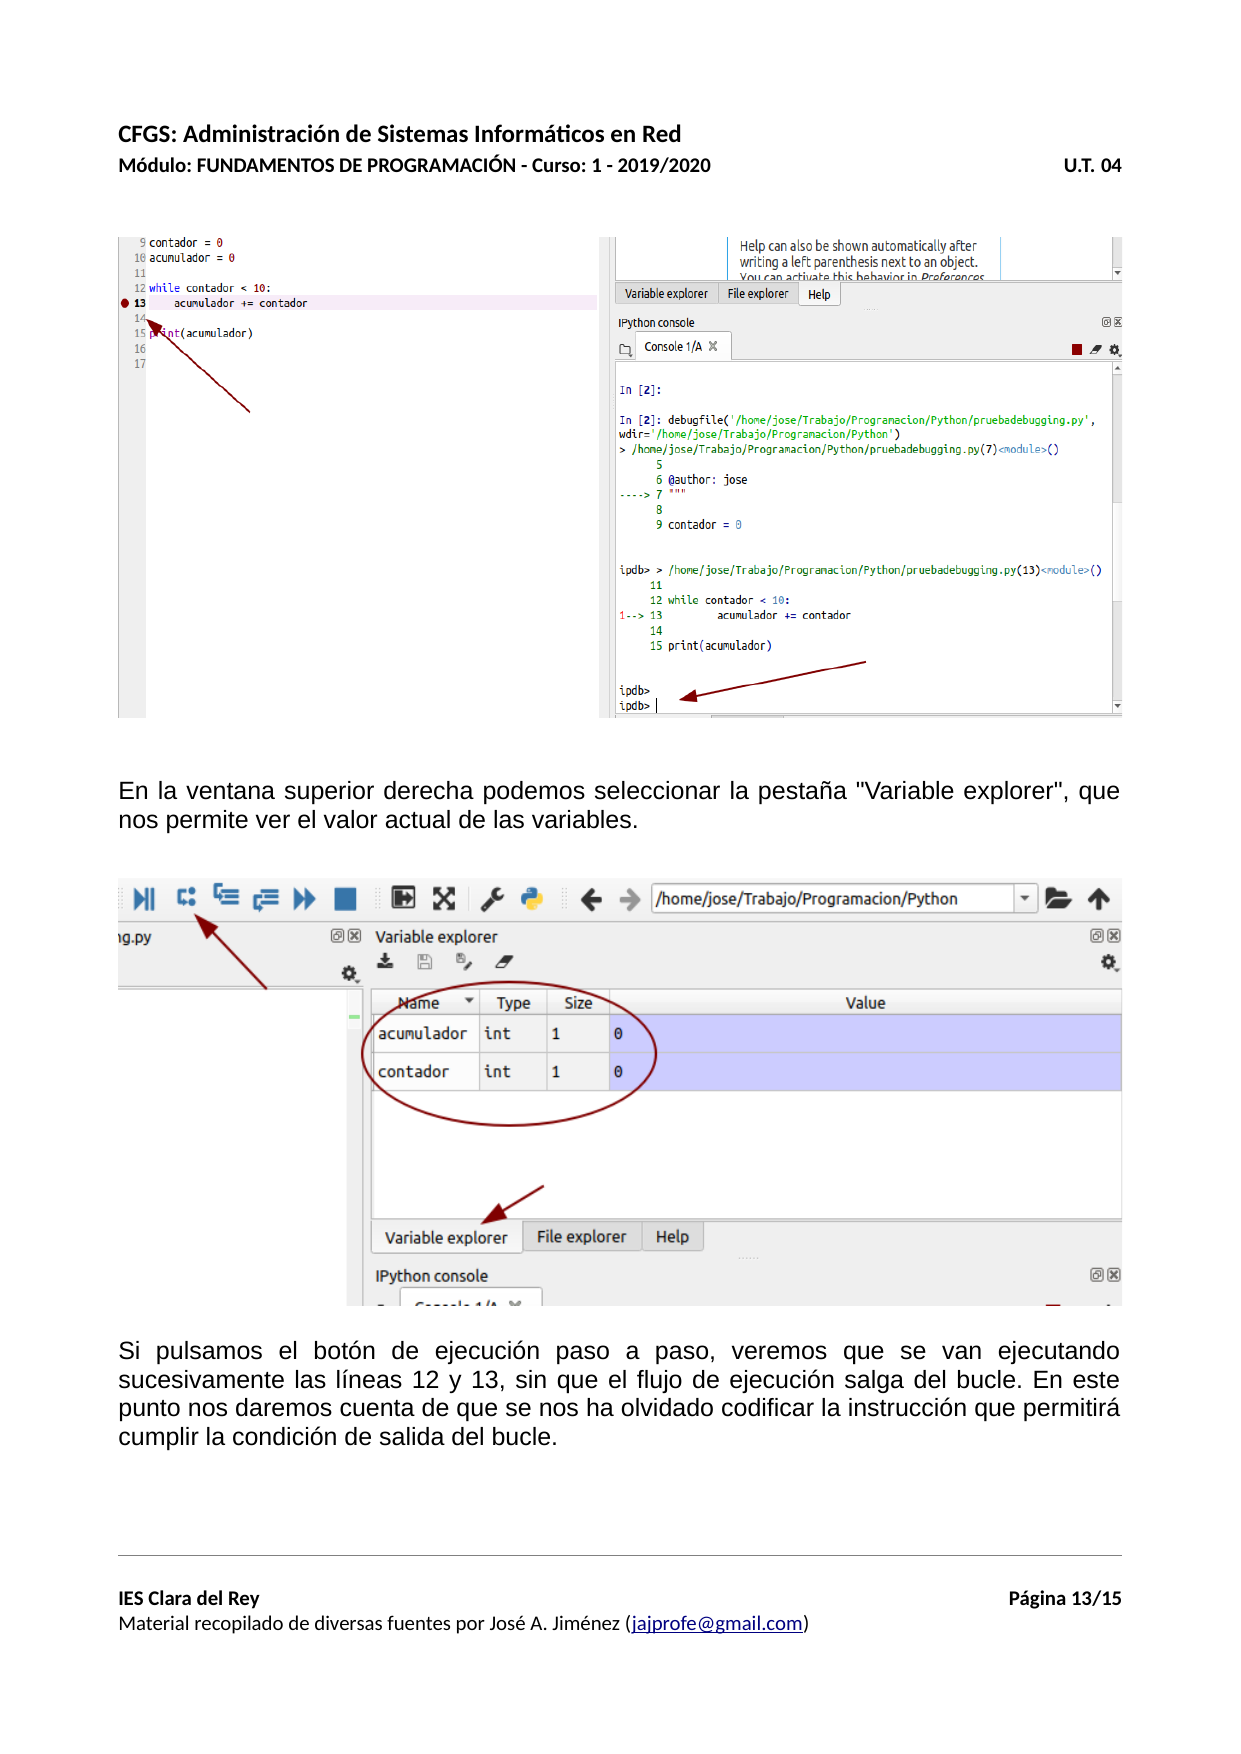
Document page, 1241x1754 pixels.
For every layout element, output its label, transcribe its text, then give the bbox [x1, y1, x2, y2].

text En la ventana superior derecha podemos seleccionar la pestaña "Variable explorer", que nos permite ver el valor actual de las variables. [118, 776, 1122, 834]
text Si pulsamos el botón de ejecución paso a paso, veremos que se van ejecutando sucesivamente las líneas 12 y 13, sin que el flujo de ejecución salga del bucle. En este punto nos daremos cuenta de que se nos ha olvidado codificar la instrucción que permitirá cumplir la condición de salida del bucle. [118, 1306, 1122, 1451]
picture [118, 237, 1123, 718]
text [118, 864, 1122, 878]
picture [118, 878, 1123, 1306]
